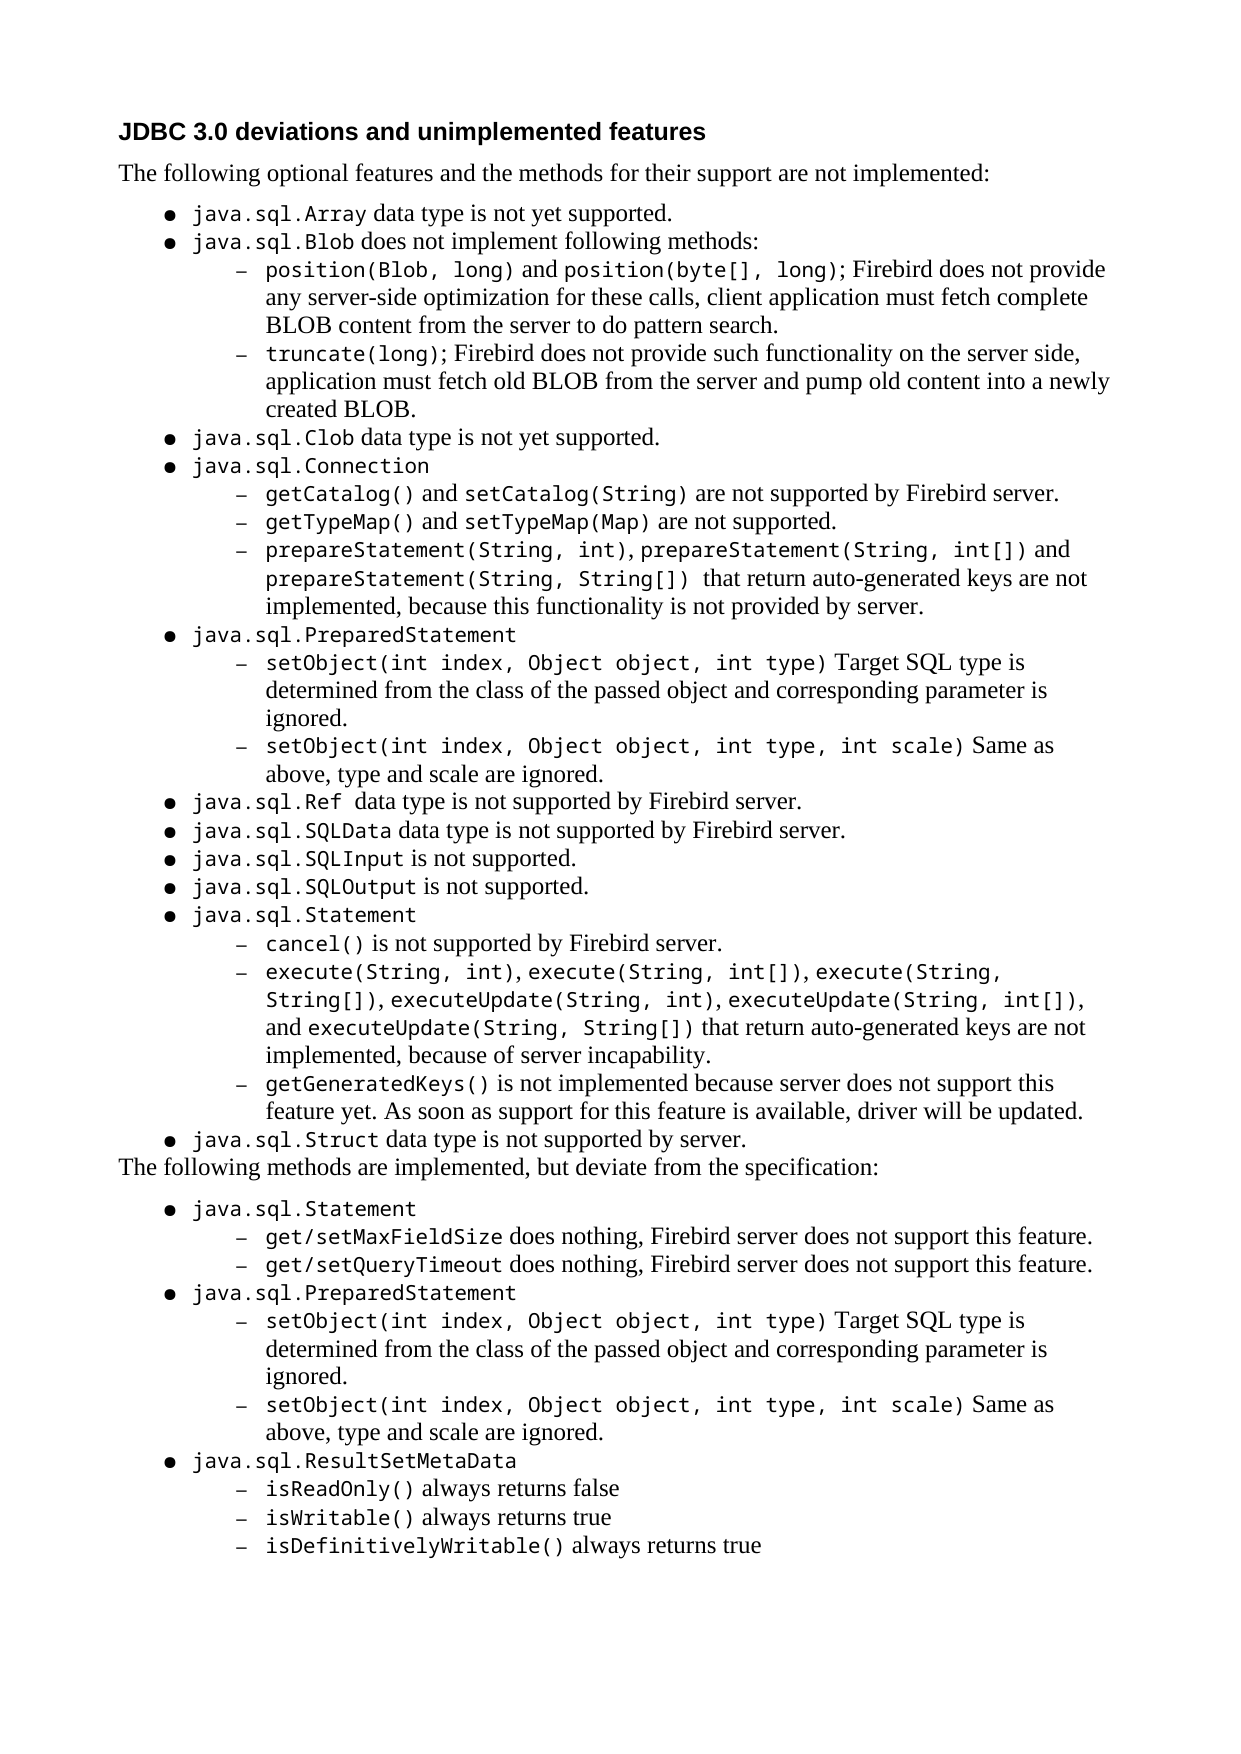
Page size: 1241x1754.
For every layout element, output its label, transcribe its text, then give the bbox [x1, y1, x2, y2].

list java.sql.Statement [162, 900, 1122, 929]
list java.sql.Ref data type is not supported by Firebird server. [162, 787, 1122, 816]
list setObject(int index, Object object, int type) Target SQL type is determined from the class of the passed object and corresponding parameter is ignored. [236, 648, 1122, 732]
list java.sql.ResultSetMetaData [162, 1446, 1122, 1474]
list isReadOnly() always returns false [236, 1474, 1122, 1503]
list setObject(int index, Object object, int type, int scale) Same as above, type and scale are ignored. [236, 1390, 1122, 1446]
list java.sql.Blob does not implement following methods: [162, 227, 1122, 255]
list truncate(long); Firebird does not provide such functionality on the server side, application must fetch old BLOB from the server and pump old content into a newly created BLOB. [236, 339, 1122, 423]
list java.sql.Statement [162, 1194, 1122, 1222]
list position(Blob, long) and position(byte[], long); Firebird does not provide any server-side optimization for these calls, client application must fetch complete BLOB content from the server to do pattern search. [236, 255, 1122, 339]
list java.sql.SQLOutput is not supported. [162, 872, 1122, 900]
list java.sql.PreparedStatement [162, 1278, 1122, 1307]
list getCatalog() and setCatalog(String) are not supported by Firebird server. [236, 479, 1122, 507]
list cancel() is not supported by Firebird server. [236, 929, 1122, 957]
subtitle JDBC 3.0 deviations and unimplemented features [118, 118, 1122, 146]
list java.sql.Connection [162, 451, 1122, 479]
list java.sql.SQLData data type is not supported by Firebird server. [162, 816, 1122, 844]
list java.sql.Array data type is not yet supported. [162, 199, 1122, 227]
text The following methods are implemented, but deviate from the specification: [118, 1153, 1122, 1181]
list setObject(int index, Object object, int type, int scale) Same as above, type and scale are ignored. [236, 732, 1122, 787]
list setObject(int index, Object object, int type) Target SQL type is determined from the class of the passed object and corresponding parameter is ignored. [236, 1307, 1122, 1390]
list get/setMaxFieldSize does nothing, Firebird server does not support this feature. [236, 1222, 1122, 1250]
list execute(String, int), execute(String, int[]), execute(String, String[]), executeUpdate(String, int), executeUpdate(String, int[]), and executeUpdate(String, String[]) that return auto-generated keys are not implemented, because of server incapability. [236, 957, 1122, 1069]
list prepareStatement(String, int), prepareStatement(String, int[]) and prepareStatement(String, String[]) that return auto-generated keys are not implemented, because this functionality is not provided by server. [236, 536, 1122, 620]
list java.sql.PreparedStatement [162, 620, 1122, 648]
list getGeneratedKeys() is not implemented because server does not support this feature yet. As soon as support for this feature is available, driver will be updated. [236, 1069, 1122, 1125]
text The following optional features and the methods for their support are not implemented: [118, 159, 1122, 186]
list isWritable() always returns true [236, 1503, 1122, 1531]
list isDefinitivelyWritable() always returns true [236, 1531, 1122, 1559]
list java.sql.SQLInput is not supported. [162, 844, 1122, 872]
list java.sql.Struct data type is not supported by server. [162, 1125, 1122, 1153]
list get/setQueryTimeout does nothing, Firebird server does not support this feature. [236, 1250, 1122, 1278]
list java.sql.Clob data type is not yet supported. [162, 423, 1122, 451]
list getTypeMap() and setTypeMap(Map) are not supported. [236, 507, 1122, 536]
